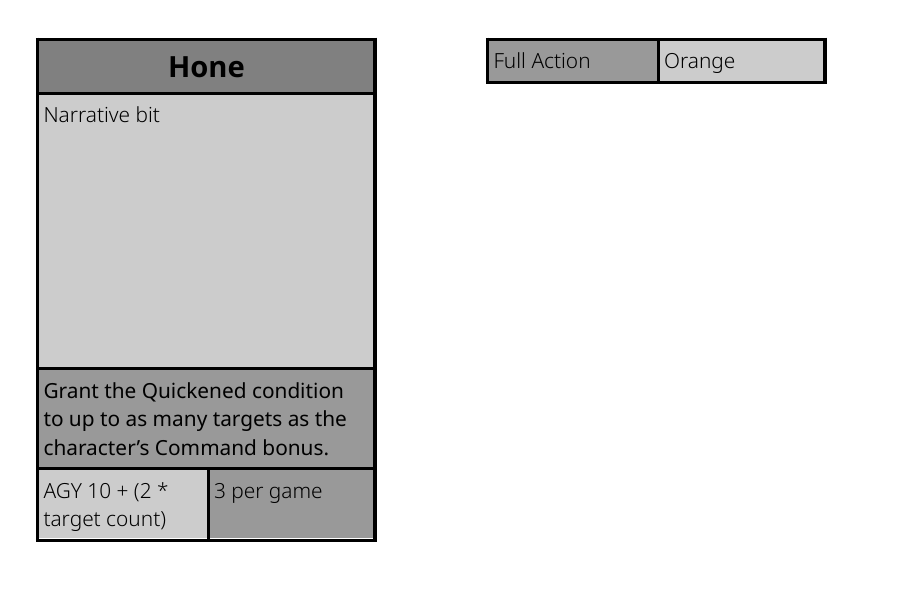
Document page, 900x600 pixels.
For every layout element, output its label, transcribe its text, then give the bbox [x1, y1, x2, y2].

table_header Hone [39, 41, 373, 92]
table_cell AGY 10 + (2 * target count) [39, 470, 207, 538]
table_cell Narrative bit [39, 95, 373, 367]
table_cell Grant the Quickened condition to up to as many targets as the character’s Command bonus. [39, 370, 373, 467]
table_cell Full Action [489, 41, 657, 81]
table_cell 3 per game [210, 470, 373, 538]
table_cell Orange [660, 41, 823, 81]
